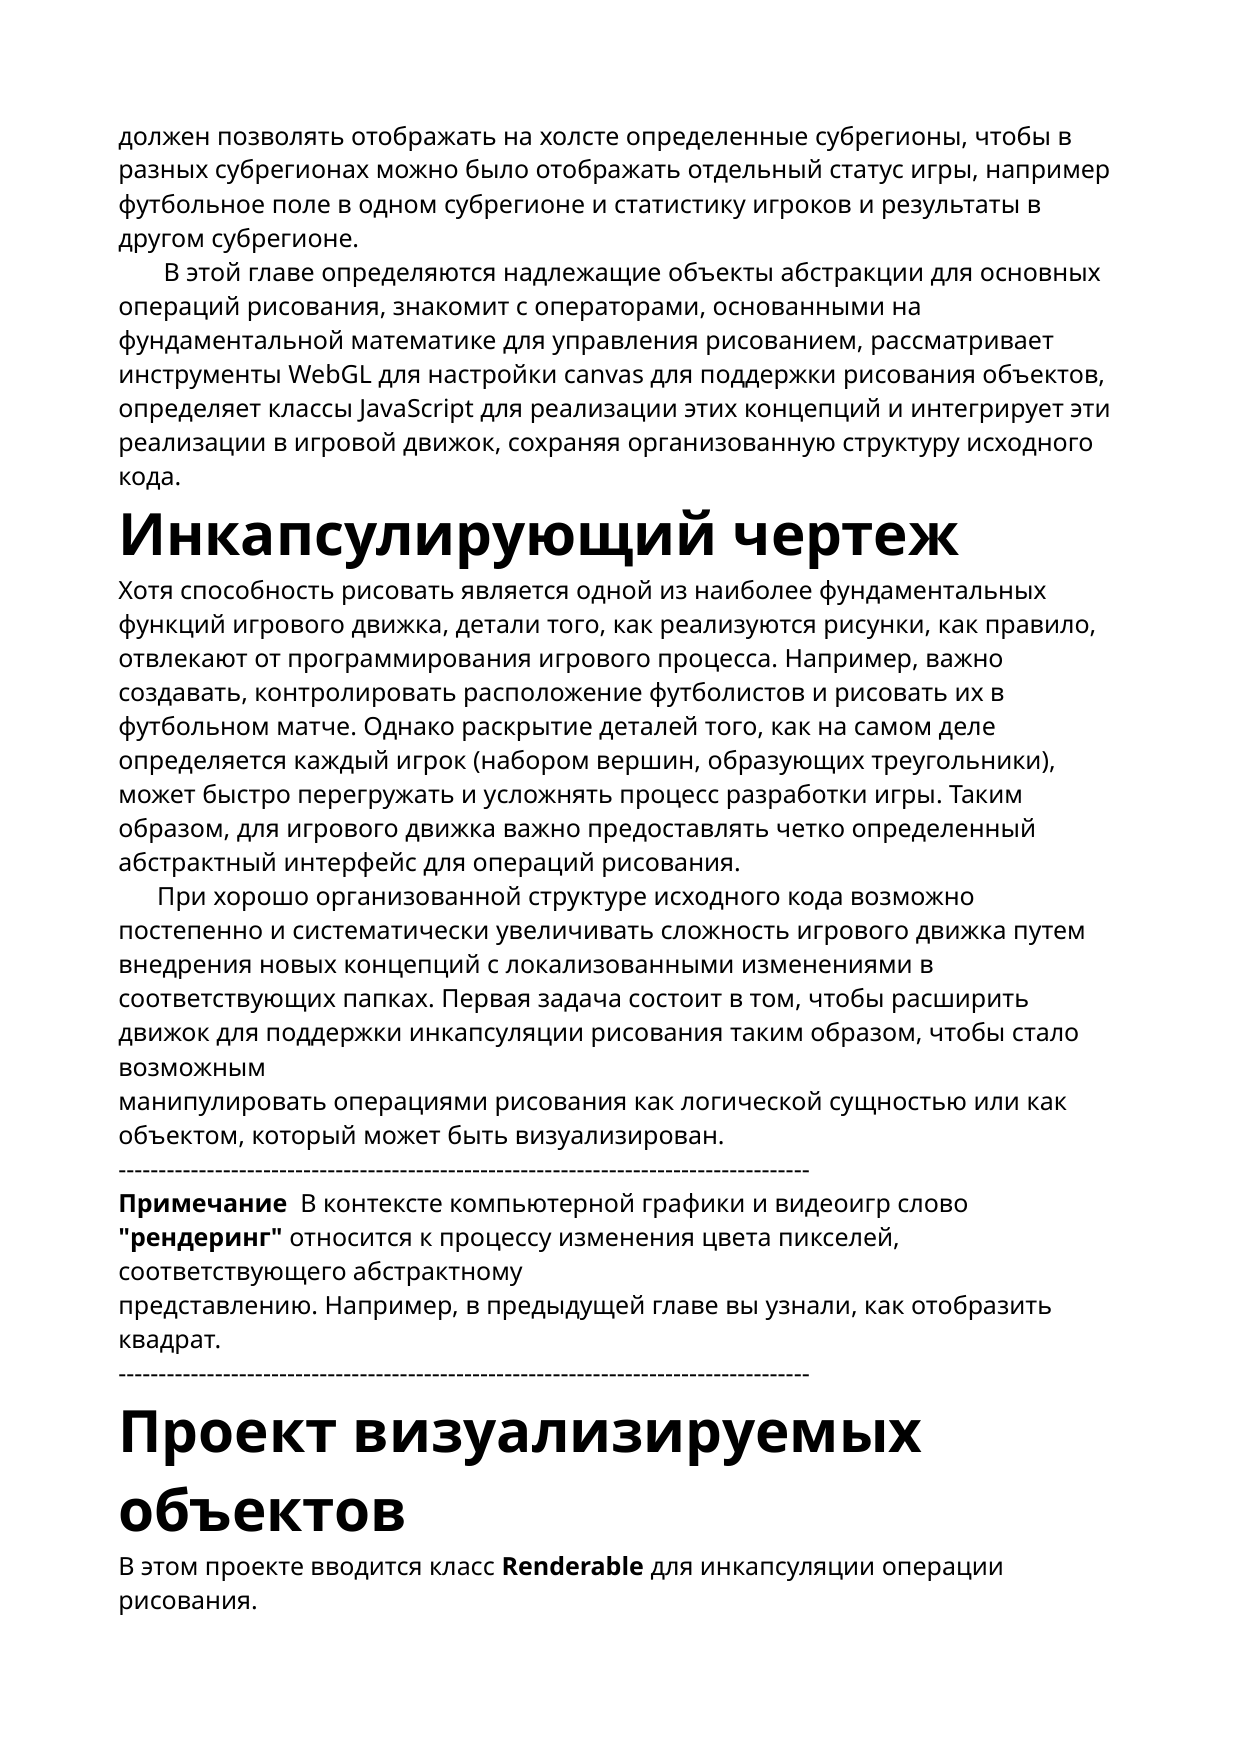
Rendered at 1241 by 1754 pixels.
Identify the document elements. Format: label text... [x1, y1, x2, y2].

text При хорошо организованной структуре исходного кода возможно постепенно и систематически увеличивать сложность игрового движка путем внедрения новых концепций с локализованными изменениями в соответствующих папках. Первая задача состоит в том, чтобы расширить движок для поддержки инкапсуляции рисования таким образом, чтобы стало возможным [118, 879, 1122, 1083]
text манипулировать операциями рисования как логической сущностью или как объектом, который может быть визуализирован. [118, 1083, 1122, 1151]
text представлению. Например, в предыдущей главе вы узнали, как отобразить [118, 1288, 1122, 1322]
text квадрат. [118, 1322, 1122, 1356]
text Проект визуализируемых объектов [118, 1390, 1122, 1549]
text должен позволять отображать на холсте определенные субрегионы, чтобы в разных субрегионах можно было отображать отдельный статус игры, например футбольное поле в одном субрегионе и статистику игроков и результаты в другом субрегионе. [118, 118, 1122, 254]
text Примечание В контексте компьютерной графики и видеоигр слово "рендеринг" относится к процессу изменения цвета пикселей, соответствующего абстрактному [118, 1185, 1122, 1288]
text -------------------------------------------------------------------------------------- [118, 1151, 1122, 1185]
text В этом проекте вводится класс Renderable для инкапсуляции операции рисования. [118, 1549, 1122, 1617]
text В этой главе определяются надлежащие объекты абстракции для основных операций рисования, знакомит с операторами, основанными на фундаментальной математике для управления рисованием, рассматривает инструменты WebGL для настройки canvas для поддержки рисования объектов, определяет классы JavaScript для реализации этих концепций и интегрирует эти реализации в игровой движок, сохраняя организованную структуру исходного кода. [118, 254, 1122, 493]
text Инкапсулирующий чертеж [118, 493, 1122, 572]
text -------------------------------------------------------------------------------------- [118, 1356, 1122, 1390]
text Хотя способность рисовать является одной из наиболее фундаментальных функций игрового движка, детали того, как реализуются рисунки, как правило, отвлекают от программирования игрового процесса. Например, важно создавать, контролировать расположение футболистов и рисовать их в футбольном матче. Однако раскрытие деталей того, как на самом деле определяется каждый игрок (набором вершин, образующих треугольники), может быстро перегружать и усложнять процесс разработки игры. Таким образом, для игрового движка важно предоставлять четко определенный абстрактный интерфейс для операций рисования. [118, 572, 1122, 879]
